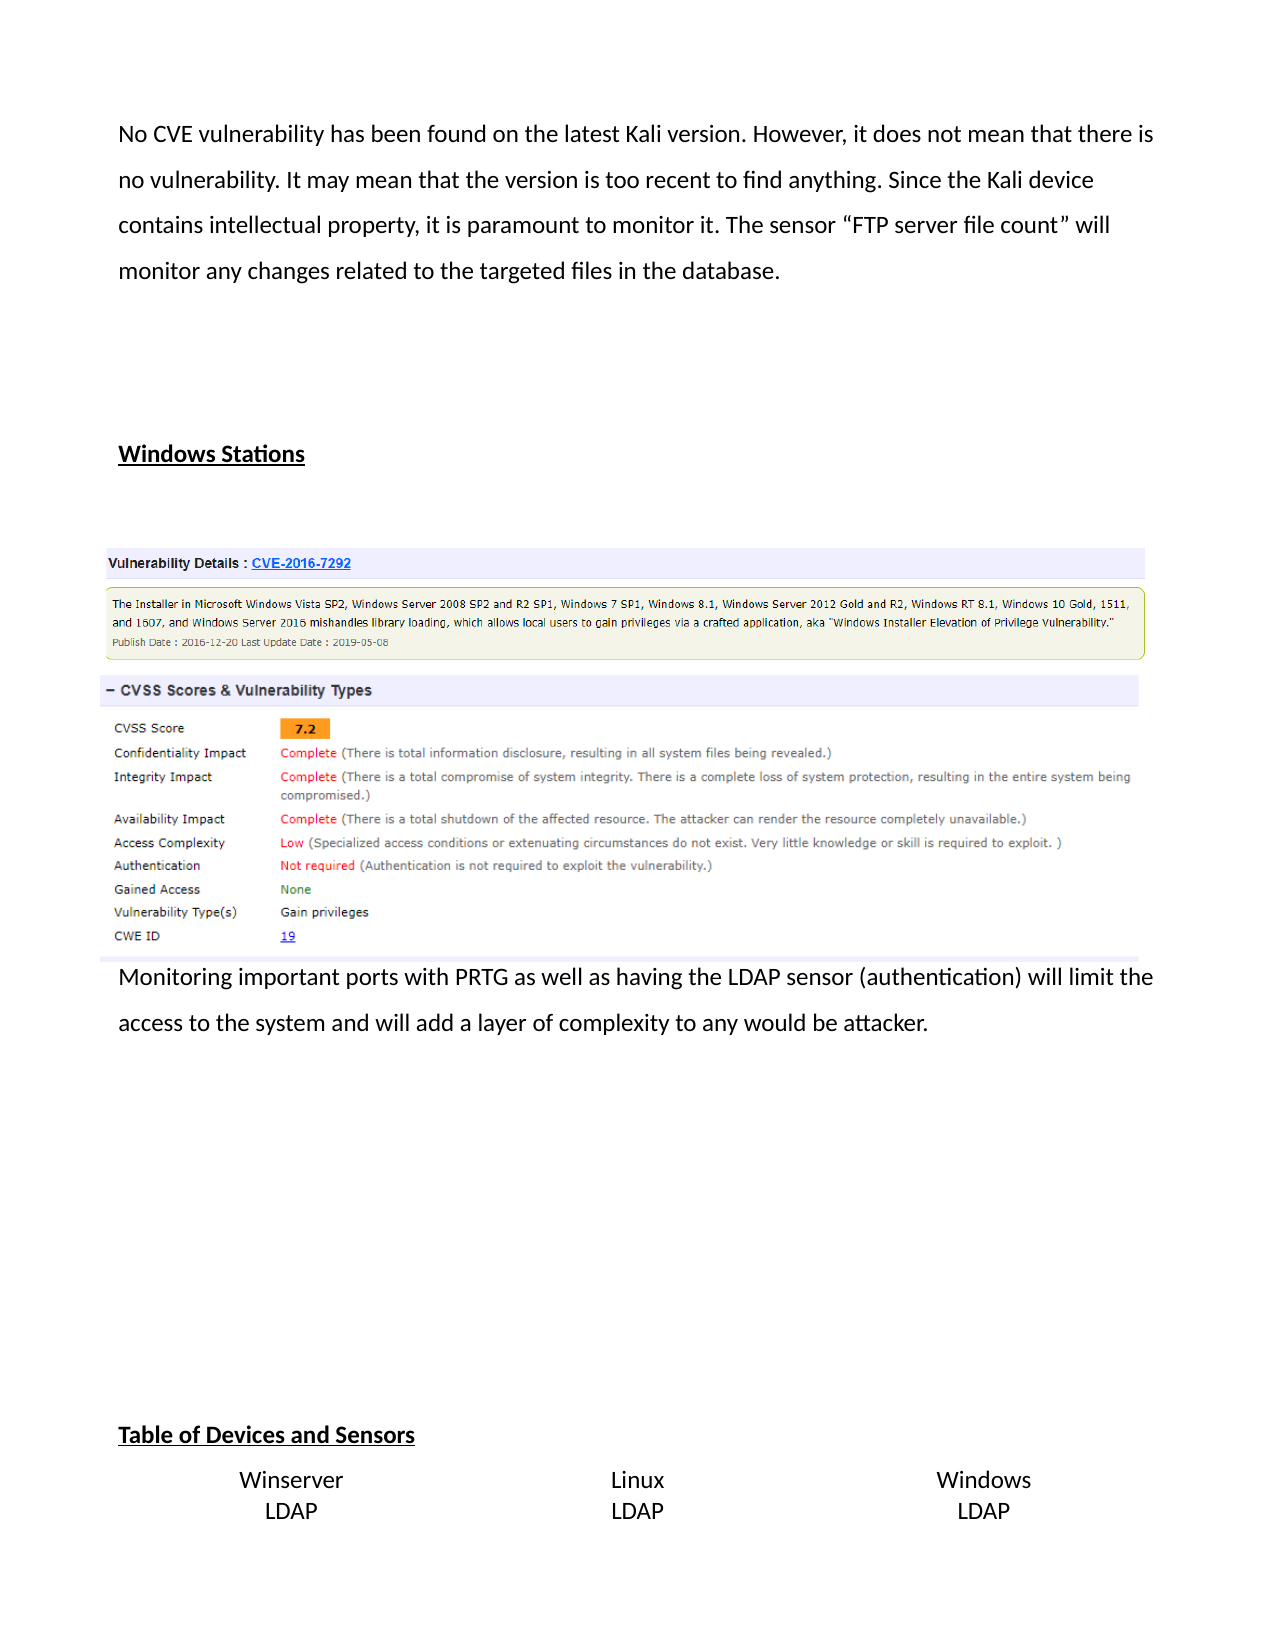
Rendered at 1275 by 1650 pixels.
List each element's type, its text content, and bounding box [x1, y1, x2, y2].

text No CVE vulnerability has been found on the latest Kali version. However, it does not mean that there is no vulnerability. It may mean that the version is too recent to find anything. Since the Kali device contains intellectual property, it is paramount to monitor it. The sensor “FTP server file count” will monitor any changes related to the targeted files in the database. [118, 118, 1157, 286]
table_cell LDAP [118, 1495, 464, 1526]
table_header Linux [464, 1465, 811, 1495]
table_cell LDAP [464, 1495, 811, 1526]
text Monitoring important ports with PRTG as well as having the LDAP sensor (authentication) will limit the access to the system and will add a layer of complexity to any would be attacker. [118, 573, 1157, 1038]
text Windows Stations [118, 438, 1157, 469]
text Table of Devices and Sensors [118, 1419, 1157, 1449]
table_header Windows [811, 1465, 1157, 1495]
table_cell LDAP [811, 1495, 1157, 1526]
table_header Winserver [118, 1465, 464, 1495]
